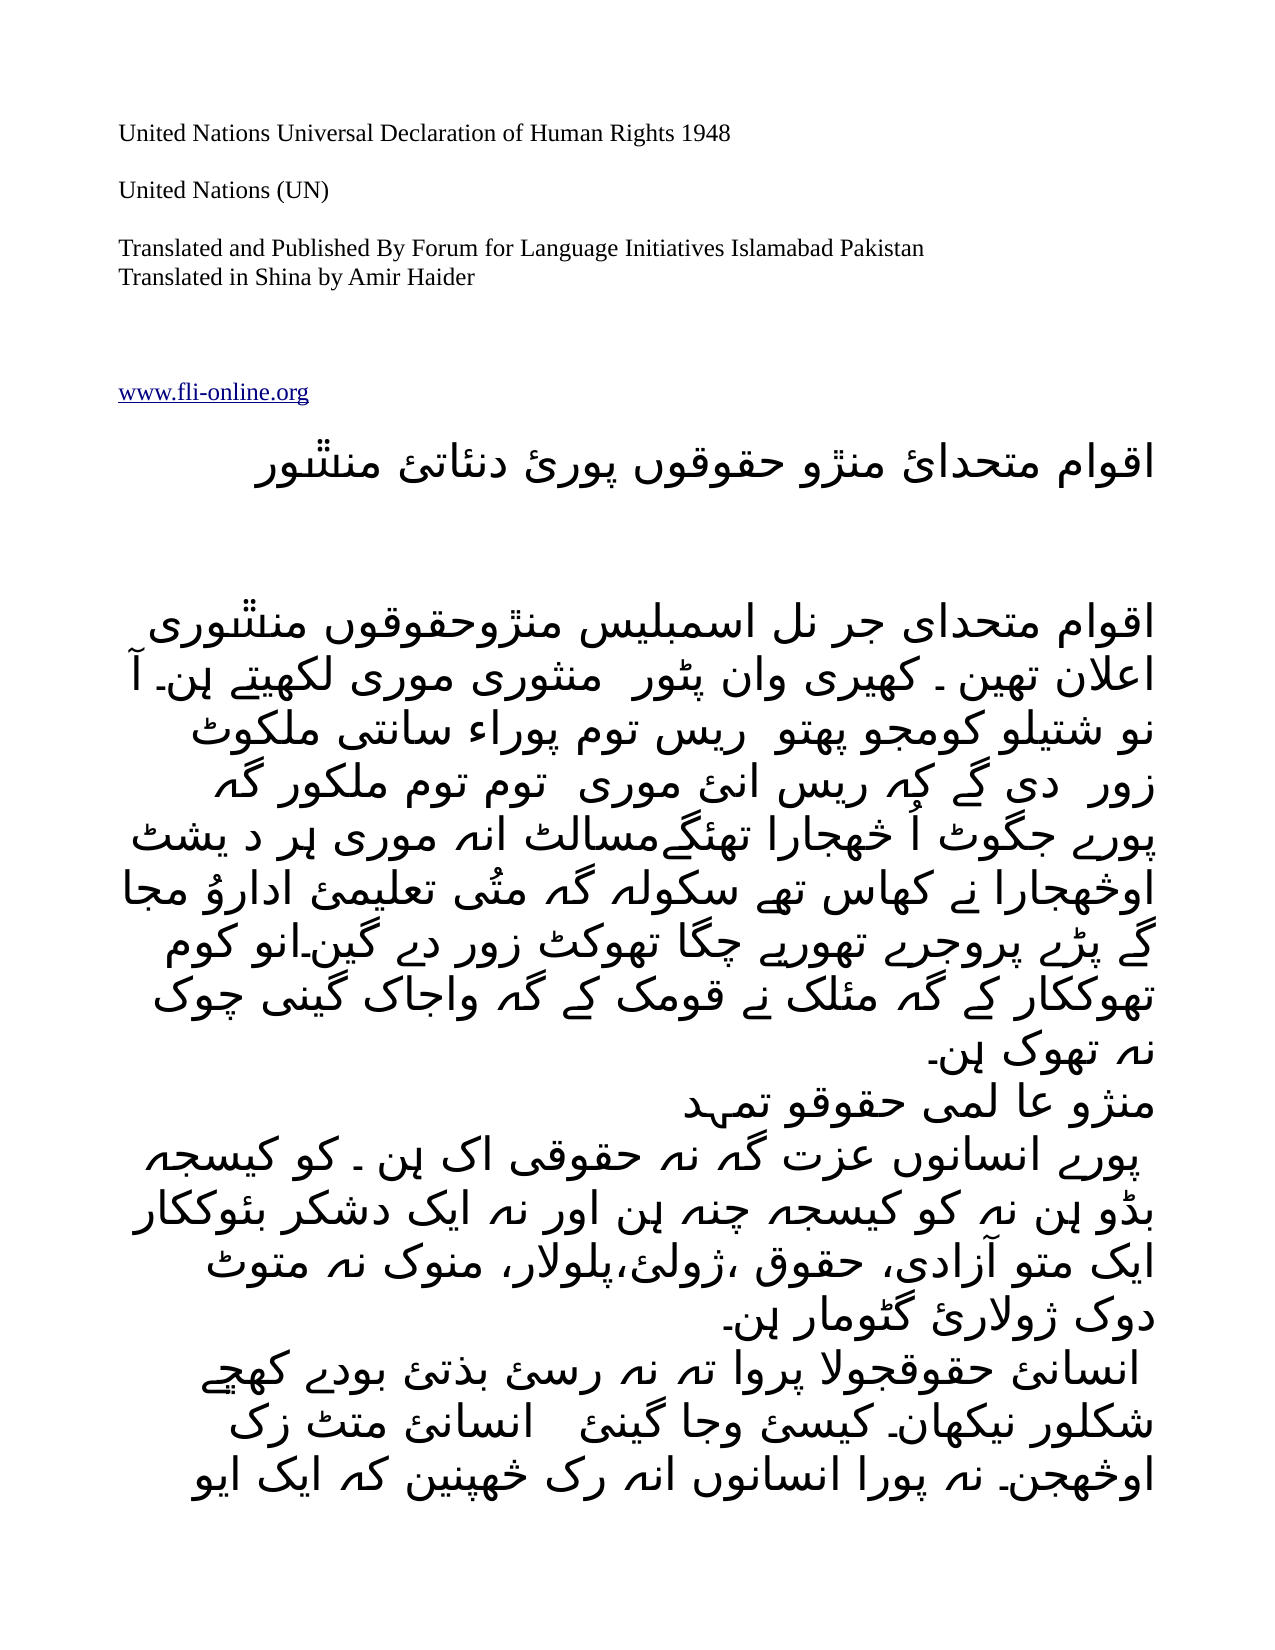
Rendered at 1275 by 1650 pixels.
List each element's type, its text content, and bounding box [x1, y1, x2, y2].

text United Nations Universal Declaration of Human Rights 1948 United Nations (UN) Translated and Published By Forum for Language Initiatives Islamabad Pakistan Translated in Shina by Amir Haider www.fli-online.org [118, 118, 1157, 406]
text اقوام متحدائ منڙو حقوقوں پورئ دنئاتئ منݜور اقوام متحدای جر نل اسمبلیس منڙوحقوقوں منݜوری اعلان تھین ۔ کھیری وان پٹور منثوری موری لکھیتے ہن۔ آ نو شتیلو کومجو پھتو ریس توم پوراء سانتی ملکوٹ زور دی گے کہ ریس انئ موری توم توم ملکور گہ پورے جگوٹ اُ څھجارا تھئگےمسالٹ انہ موری ہر د یشٹ اوڅھجارا نے کھاس تھے سکولہ گہ متُی تعلیمئ اداروُ مجا گے پڑے پروجرے تھوریے چگا تھوکٹ زور دے گین۔انو کوم تھوککار کے گہ مئلک نے قومک کے گہ واجاک گینی چوک نہ تھوک ہن۔ منژو عا لمی حقوقو تمہد پورے انسانوں عزت گہ نہ حقوقی اک ہن ۔ کو کیسجہ بڈو ہن نہ کو کیسجہ چنہ ہن اور نہ ایک دشکر بئوککار ایک متو آزادی، حقوق ،ژولئ،پلولار، منوک نہ متوٹ دوک ژولارئ گٹومار ہن۔ انسانئ حقوقجولا پروا تہ نہ رسئ بذتئ بودے کھڇے شکلور نیکھان۔ کیسئ وجا گینئ انسانئ متٹ زک اوڅھجن۔ نہ پورا انسانوں انہ رک څھپنین کہ ایک ایو ماشراک بوت کیسر انسانوٹ توم مور تھوک ،مزہبئ،تو نہ ہر چئزی ازاد بہ بیوک رک تھین۔ آنی حقوقج عمل تھروک بودی ضروری ہن نہ نہٰ بی تو جکسہ چھپݜ بےبغاوت تھین۔قو مو مجا ژوالئ شول گہ مہر بسکی تھروک بودی لازمی ہن۔ کہ تو بودہ دیشور انہ شول گہ مہر اواجن۔ اقوام متحد س منژو حقوق گہ رسئ عزت گہ نہ چئ گہ مُݜائ حقوقو بارا مجا دوگونی حمایت تھیگن۔اور نہ رس جگوآزادی گہ جیلئ سکونئ معیار اوتھلو تھو کئ عزم تھیگن۔ نہ رسئ ممبر مُلکس آنے کس پیگہ کہ اقوام متحدہ سانتی مݜئجی نی پوری دنیاتر انسانئی حقو قی گہ ازادئ رڅالیں بین۔انسکار تھہ انہ بودی ضروری ہن انو کوم مکمل تھے ازادئ پوروت ہیر آٹرین۔ جرنل اسمبلی جر نل اسمبلیس اعلان تھین کہ انو عا لمی منشور پوری قومس توم معیار ڇھپین ہو ماشرای ہر ادارس انہسچ عمل تھےنہ تعلیم گہ تربیت گینی انی حقوقہ گہ ازادیو احترام تھوک پورئ قومس کوشش تھین۔ دفعہ اکھ: بوٹہ انسانی ازادئ ، حقوقی گہ نہ برابر ہن بٹو متو ایک ہن ۔ایسکار ایک متو سانت ژاء گہ ژولئ گینی بیوک اواجئ ۔ دفعہ دو: ہر منوژو انہ پورا ازادہیو مستحق ہن کو گہ کیسکجو بڑو نش نہ شکلئ ،باݜئ ،مزہپئ،قومئ، معشرای۔سیاستی یا موتی گہ جیک وجاک گینی بڑو یا چونو نیش برابر ہن۔مگم کو سہ کہ سانت کوکسگہ جیکگہ واجاک گینہ امتیاذی سلوک تھوک دوبین چاہہ رو کے ازاد ملککئ بوت یا رو قید ، اقوام متحدای مڅھو برابر ہن۔ دفعہ څہ: ہر منُژٹ توم جیلئ ازادی گہ تحفظئ حق ہن۔ دفعہ چار: کوکسہگہ کنیز یا غلام گینوک یا څھپوک دوبین۔نہ غلامئ گہ کنزی کے گہ شکلق بوت منع ہن۔ دفعہ پݨش: کوسکئٹ گہ زہنی، ڈیمئ ،سکھتی ، ظلم ،سزا ،زلیل تھوک دوبین۔ دفعہ ُݜہ: ہر موتئ انہ حق ہن ہر دیݜر قانون سہ رسئ سخصیت تسلیم تھئ۔ دفعہ ست: قانونئ آڅھیئ کھر پورہ پولہ ہن نہ بوٹس اکہ قانونجو مدد گینوک بینن۔اور نہ کوس انہ قانونئ خلاف ورزی تھین یا تھرئن تو او رٹھوک پورو حق ہن۔۔ دفعہ آنݜ: ہر ایکٹ انہ حق ہن کہ اگر کوس رسئ انہ حقوقی رھٹے گہ تہ روس انئ گینوککار با اختییار عدالتور بجوک بین۔ دفعہ دئ: ہر ایکسہ توم حق حاصل تھوککار ازاد عدالتی یا ازاد ججو سانت رجوء تھوک بین ریسٹ ݜیتئ جرومئ باراج۔ دفعہ اکائ: ہر او منژو کیسٹ فوجداری مقدمہ ݜاتن اکو بیگنا تھوک حق څھپین جب تک عدالتر رسئ جرم نہ نکھائ۔روس توم پوری صفائ دوک حق ہن ۔ ( ب)اگر کو منوژوق ائیو کومکج گرفتار ہن کو پوری دنئاتئ عدالتور جرم نوݜ تو او جرم جرم سمجھا نہ بئ۔ دفعہ بائ: کوسکئ گہ تومو، گوٹلہ ،لکھوک ،پڈوک معملاتور مداخلت تھوک دبین اور نہ اکئ کوس کیسکئ عزت یا کومڇ مداخلت تھین۔اے سجو رو قانون سہ رسئ حفاظت تھئ۔ دفعہ څوئ: ھر ایکٹ انہ حق ہن روس کے دیݜر،رک تھو آلٹ بجوک بین آل بیوک بین رو دنیاتئ کو گہ کوناک کہ نہ بئ۔ (ب) ہر ایکٹ انہ اختیار ہن روس توم وطن یا کے گہ وطنک پھت تھوک بین نہ الٹ بجوک بین، دفعہ چوندئ: ہر منژوکیٹ حق ہن کہ رو آکو زکجو بچت تھوکہ کر دنیا تئ کے گہ دیشکر گہ بئوک بئن۔ (ب) مگم رو عدالتئ کاروائ جہ اوڅھوک دبین کو غیر سیاسئ کومور ملوث ہن تہ ریسٹ اقوام متحدس انہ حق نہ دین۔ دفعہ پنزئ: ہر ایکٹ قومیتئ حق ہن۔ (ب) کوکسہ گہ رسئ قومیتئ حق ہُن تھوک دوبینن اور نہ نے رسئ قومیت پھت تھوکجو رٹھوک بینن۔ دفعہ شوئ: بڑی مولائ گہ بلہ نہ چیہ گہ موشہ ری کھئ گہ مزہپک رونگ یا شکلک بوت گر تھوک بینن نہ طلاق گہ دوک بینن۔ (ب) نکاح بال گہ مُلائ مرضئٹ بئ۔ (پ) خندان معشرائ کھرو ہن نہ کھریٹ شنگ تھوک حکومت گہ معشرائ زمداری ہن۔ دفعہ ستائ: ہر ایکٹ حق ہن کہ روس دولت سنوک بین ایک بی سنوت یا جگوں سانت گٹئ بے۔ (ب) کوس گہ بجارے کیسکئ دولت ہُن تھوک دو بین۔ دفعہ اݜٹائ: ہر منژت توم اظہار رائ ازادی حاصل ھن۔روس توم مرضیٹ مذہب بدل،نائ مذہب اوررسئ تبلغ تھوک بین۔ دفعہ کونئ: ہر ایکٹ توم رائ اظہار تھوک حق حاصل ھن۔انسہ مجا انہ گہ شامل ہن کہ ازادی سانت توم علم حاصل تھئ اور نہ روس کے گہ دیشک یا ملکر گے رسئ تبلغ تھوک بین۔ دفعہ بیئ: ھر ایکٹ ایک موتہ سانت بودو سانت ڈوک بوک اجازت ہن۔ (ب) کوس گہ کوک اکو سانت بجارے ڈلو تھروک دوبن۔ دفعہ بیئگہ ایکہ: ھر ایکٹ گورمنٹرشامل بوک حق ہن۔ڈارکٹ بوت یا کیسٹ ووٹ دے ۔ (ب) ہر ایکٹ گر منٹئ نوکری تھوق حق ہن (ت) حکومت عوامئ مرضئ مطا بق انہ مرظی وقت سانت سانت انتخاباتی تھرین اور نہ چپ تھے توم مرظیٹ ووٹ دین۔ دفعہ بیئگہ دو: ہر اک ممبرکٹ انہ آزادی ہن کہ روس توم معشرتی اقتصادی نہ چولئ حاصل تھوک رسئ حق ہن روس انہ ھاصل تھوک کار ملکی نے پوری دنیاتئ تنظیمی گہ منژو سانت رابطہ تھوک بین۔کئسج بہ رسئ عزتہ مجا بسکئار بئ۔ دفعہ بئگہ څہ: ہر ایکٹ انہ اختیتار حاصل ہن کہ روس توم مرضی مطابق کوم تھئ توم مرضی وتہ ھالاتور نہ بے روزگارئ خلاف توم حفاظت تھوک بین (ب) ھر منوژئ رسئ کومئ مطابق برابر حق لئجئ، (پ) ہر منوژ کوس کوم تھین تو روس خندانئ اور مݜٹرئ خیال چھپوک بین۔نہ رسئ مشٹرئ حفاظت تھوک ماشراٹ لازمئ ھن، (ت) ہر اکسہ توم نفع کار پیسہ سنوک کا روباررئ تنظیموں سا نت شا مل بوک بین۔ دفعہ بیگہ چار: ہر یکٹ توم کومجو فݜ تھہ ارام تھوک حق ہن۔انسہ مجا کومئ دوران یا فݜ تھہ څک بوک شامل ہن۔ دفعہ بئگہ پنُئ: مشٹوک زندگی تروک ہر اکئ حق ھن۔جلیکار مشٹو چئز کھوک نہ مشٹو چیز بنوک اکی نہ گوٹئ اینوٹ،مشٹو کھوراک ، مشٹو گوٹ ،مشٹو کت،نہ ہر مشٹو چیزر حق ہن ۔اورنہ روس اکو رڅئ بیروزگاریجو، کھپیارے جو،جوکجرے جو،مفھرئ جو، گھیوسرے جو ،رسئ ھق ہن انہ بوٹو خیال چھپوک بودئ لازمئ ہن۔ (ب) دئ پوڅھ گہ مئ خیال څھپوک گہ زروری ہن،ائ چھال بال کئ گریجو یربہ جالین یا فتوبہ رینوٹ پوری آزادی ہن نہ رنئ حفاظت لازمئ ہن۔ دفعہ بئگہ ݜہ: پڑوک ہر اکئ فرظں ہن ابتدائ تعلم پورئ مفت بئ چونہ کلاسور،نہ پومنکی اے بودی لازمئ بئ۔فنئ گہ پیشہ ور تعلیم گینوک عام انتظام بئ۔نہ علم گہ عقلئ بنیادج اعٰلئ تعلم گنوک اک حقوقی بین۔ (ب) تعلیمئ پوموکی مقصد اکو تیار تھوک،پریوک انسانئ حقوقوں خیال تھوک نہ انسانیتئ احترام تھوک بیئ۔ نہ اسجو بعد صبر ،ژولئ،جاک، قومو مجا ،مذہبو مجا اور نہ جگو مجا پیدا تھئ۔تو نہ اقوام متحدائ مشوٹ تروک مدد تھئ۔ (پ) پوموکی چھل بلو تعلم دوک رنئ ما مالو زمداری ہن، دفعہ بیگہ ست: ہر ایکٹ توم چولئ ازادی ہن کتابجو پڑے ساںئس ترقئر شامل بوک بین نہ توم مفاد گینوک بین۔ (ب) ہر ایکٹ توم مادہ مفاداتوں نہ اخلاقیاتوں خیال چھپوک حق ھن۔ دفعہ بیگہ آنش: ہر منوژس اکو ایو معاشرتئ نظامکر شامل بوک رک چھپئن کیسر رسئ پورئ ازادی ہن کو اجئ اعلان بون۔ دفعہ بیگہ نو: ہر ایکئ معشرار حقوقی ہن کہ تو رو بڑو گہ آل اکہ بین (ب) توم ازادی حاصل تھوک پورنو حق ہن نہ توم ازادی سانت موتو گہ ازادی خیال چھپوک لازمئ ہن انہ پورچ عمل تھروک قا نو نئ کوم ہن۔ (پ) انہ قانونی کوک سہ گہ اقوام متحدائ خلاف مشوٹ تھوک دو بینن۔ دفعہ بیگہ دئ: آ جئ دگن انو اعلانئ مطلب انہ نوش کہ کو منژوکسہ یا منژس ایو کومک تھین کیسچ رنو حق نوش۔کیسج بہ اجہ دئتے آزادئ گہ حقوقی سلف بئن۔ [118, 406, 1157, 1501]
